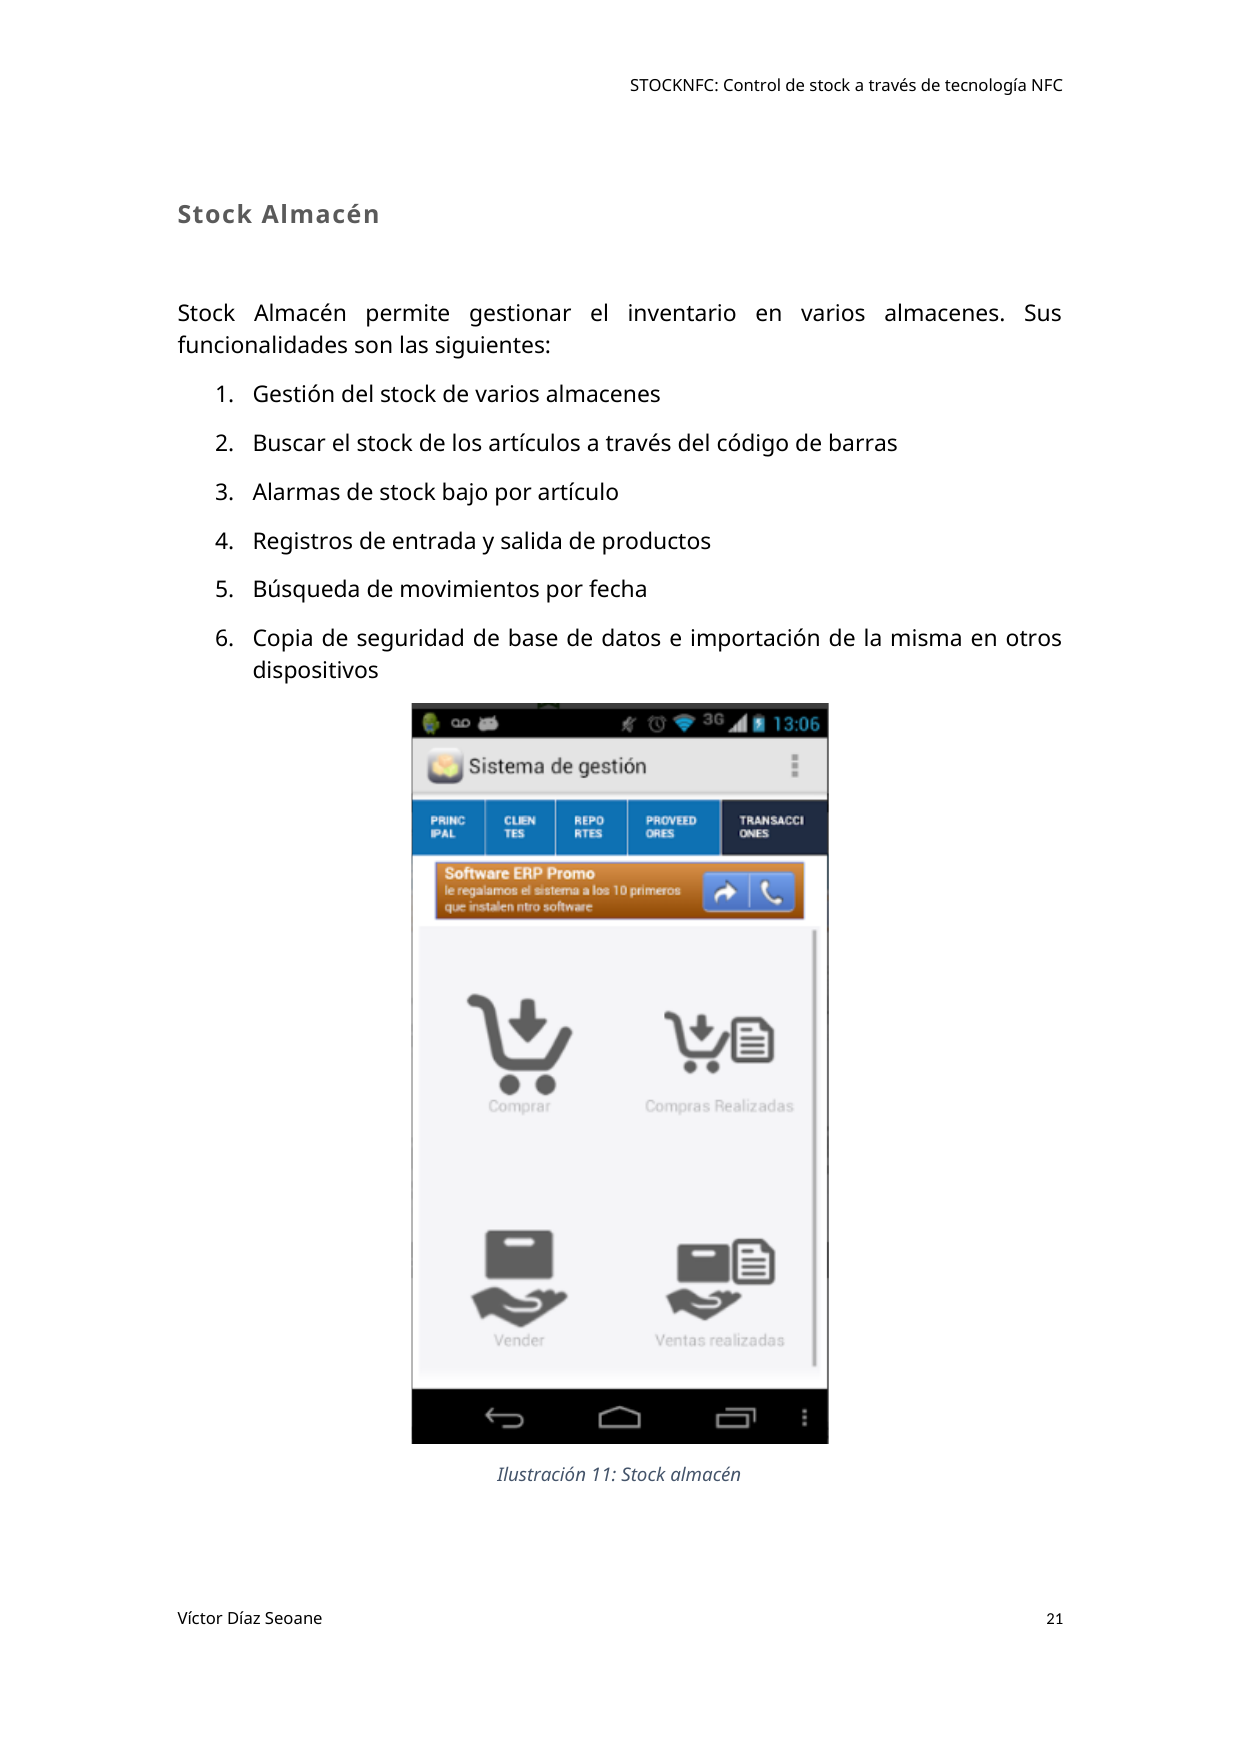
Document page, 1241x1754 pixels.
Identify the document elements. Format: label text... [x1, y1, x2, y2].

list Copia de seguridad de base de datos e importación de la misma en otros dispositivos [215, 622, 1063, 686]
list Registros de entrada y salida de productos [215, 524, 1063, 556]
text Ilustración 11: Stock almacén [177, 1462, 1063, 1487]
list Gestión del stock de varios almacenes [215, 378, 1063, 409]
list Alarmas de stock bajo por artículo [215, 476, 1063, 507]
list Búsqueda de movimientos por fecha [215, 573, 1063, 605]
text Stock Almacén permite gestionar el inventario en varios almacenes. Sus funcionalidades son las siguientes: [177, 297, 1063, 360]
list Buscar el stock de los artículos a través del código de barras [215, 427, 1063, 458]
text Stock Almacén [177, 196, 1063, 231]
